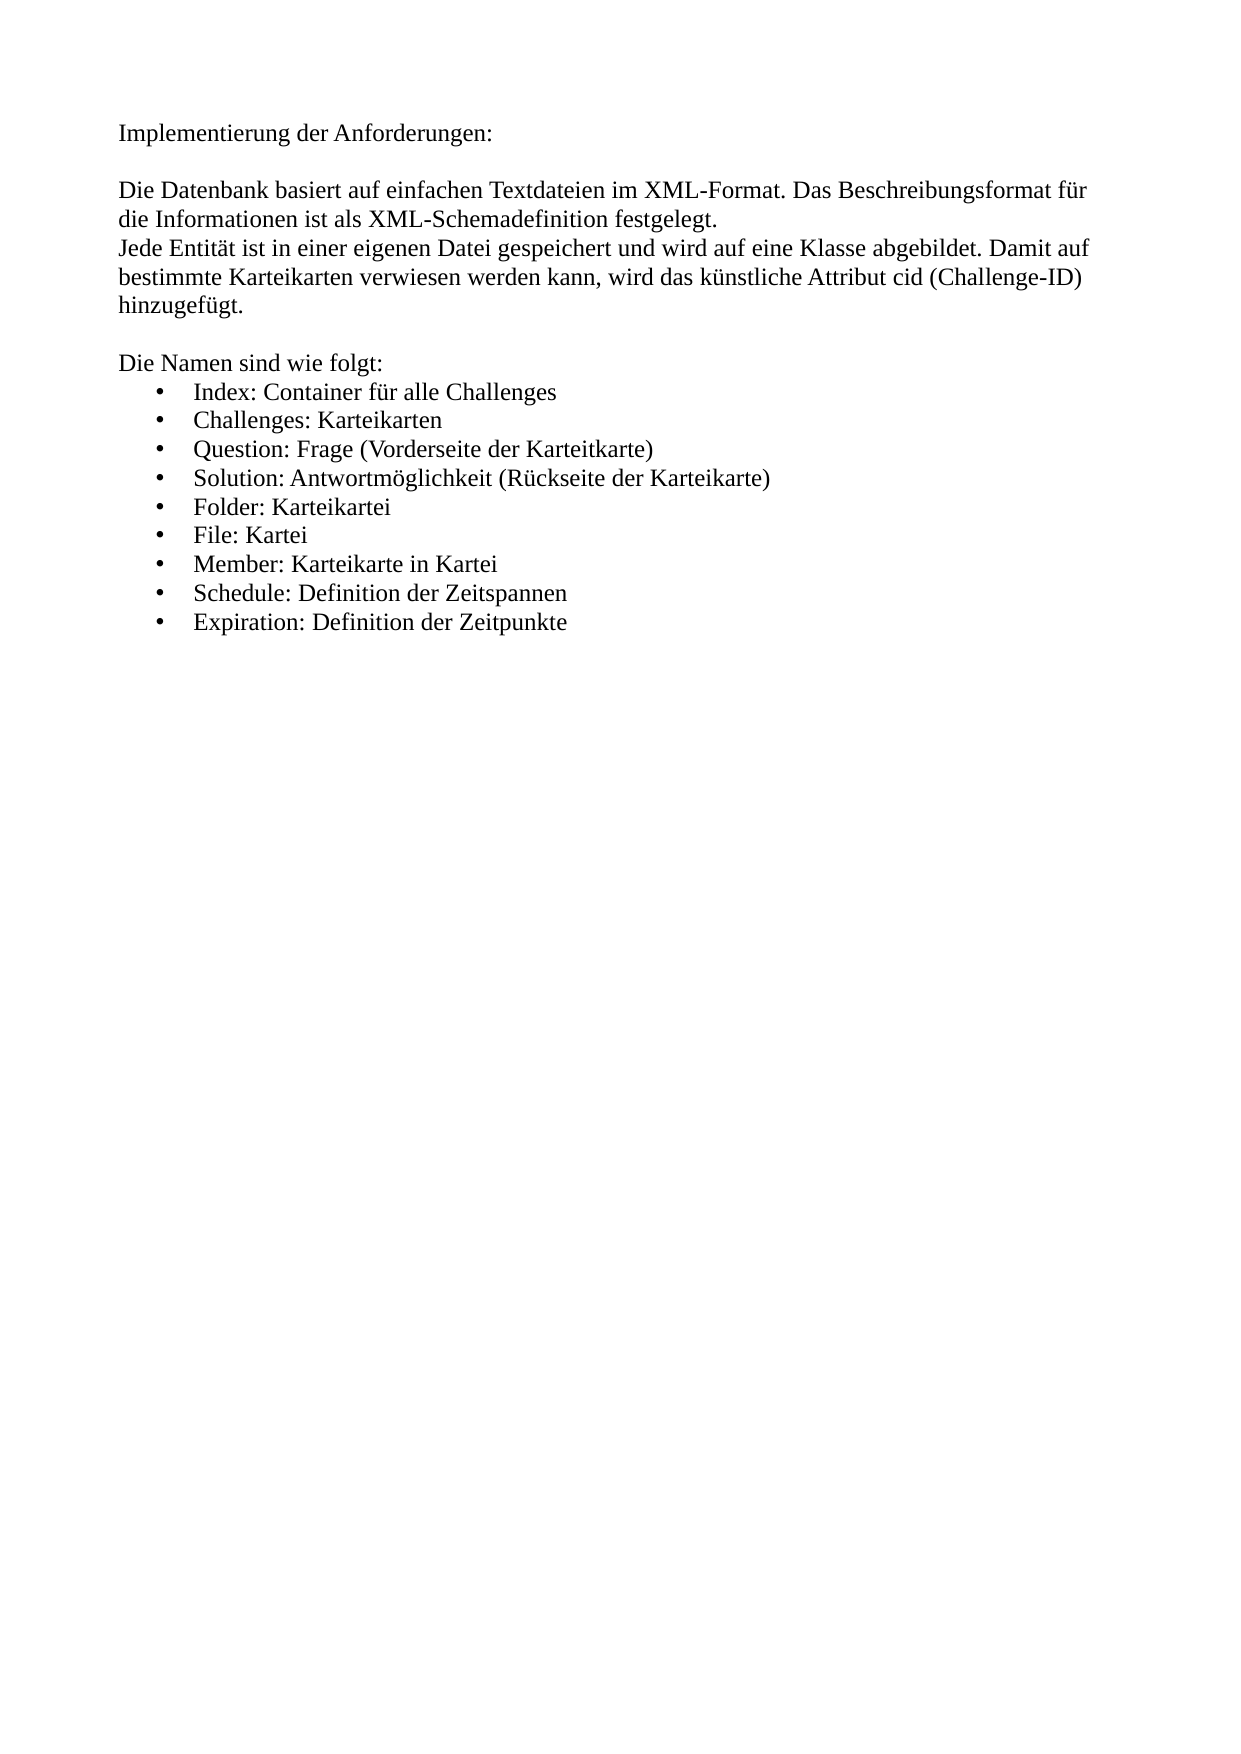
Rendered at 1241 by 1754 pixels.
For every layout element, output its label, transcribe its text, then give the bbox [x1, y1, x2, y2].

text Die Namen sind wie folgt: [118, 348, 1122, 377]
list Question: Frage (Vorderseite der Karteitkarte) [156, 434, 1122, 463]
list Folder: Karteikartei [156, 492, 1122, 521]
list File: Kartei [156, 521, 1122, 549]
list Expiration: Definition der Zeitpunkte [156, 607, 1122, 636]
text Jede Entität ist in einer eigenen Datei gespeichert und wird auf eine Klasse abgebildet. Damit auf bestimmte Karteikarten verwiesen werden kann, wird das künstliche Attribut cid (Challenge-ID) hinzugefügt. [118, 233, 1122, 319]
list Challenges: Karteikarten [156, 406, 1122, 434]
list Member: Karteikarte in Kartei [156, 549, 1122, 578]
list Index: Container für alle Challenges [156, 377, 1122, 406]
text Implementierung der Anforderungen: [118, 118, 1122, 147]
list Schedule: Definition der Zeitspannen [156, 578, 1122, 607]
list Solution: Antwortmöglichkeit (Rückseite der Karteikarte) [156, 463, 1122, 492]
text Die Datenbank basiert auf einfachen Textdateien im XML-Format. Das Beschreibungsformat für die Informationen ist als XML-Schemadefinition festgelegt. [118, 176, 1122, 233]
